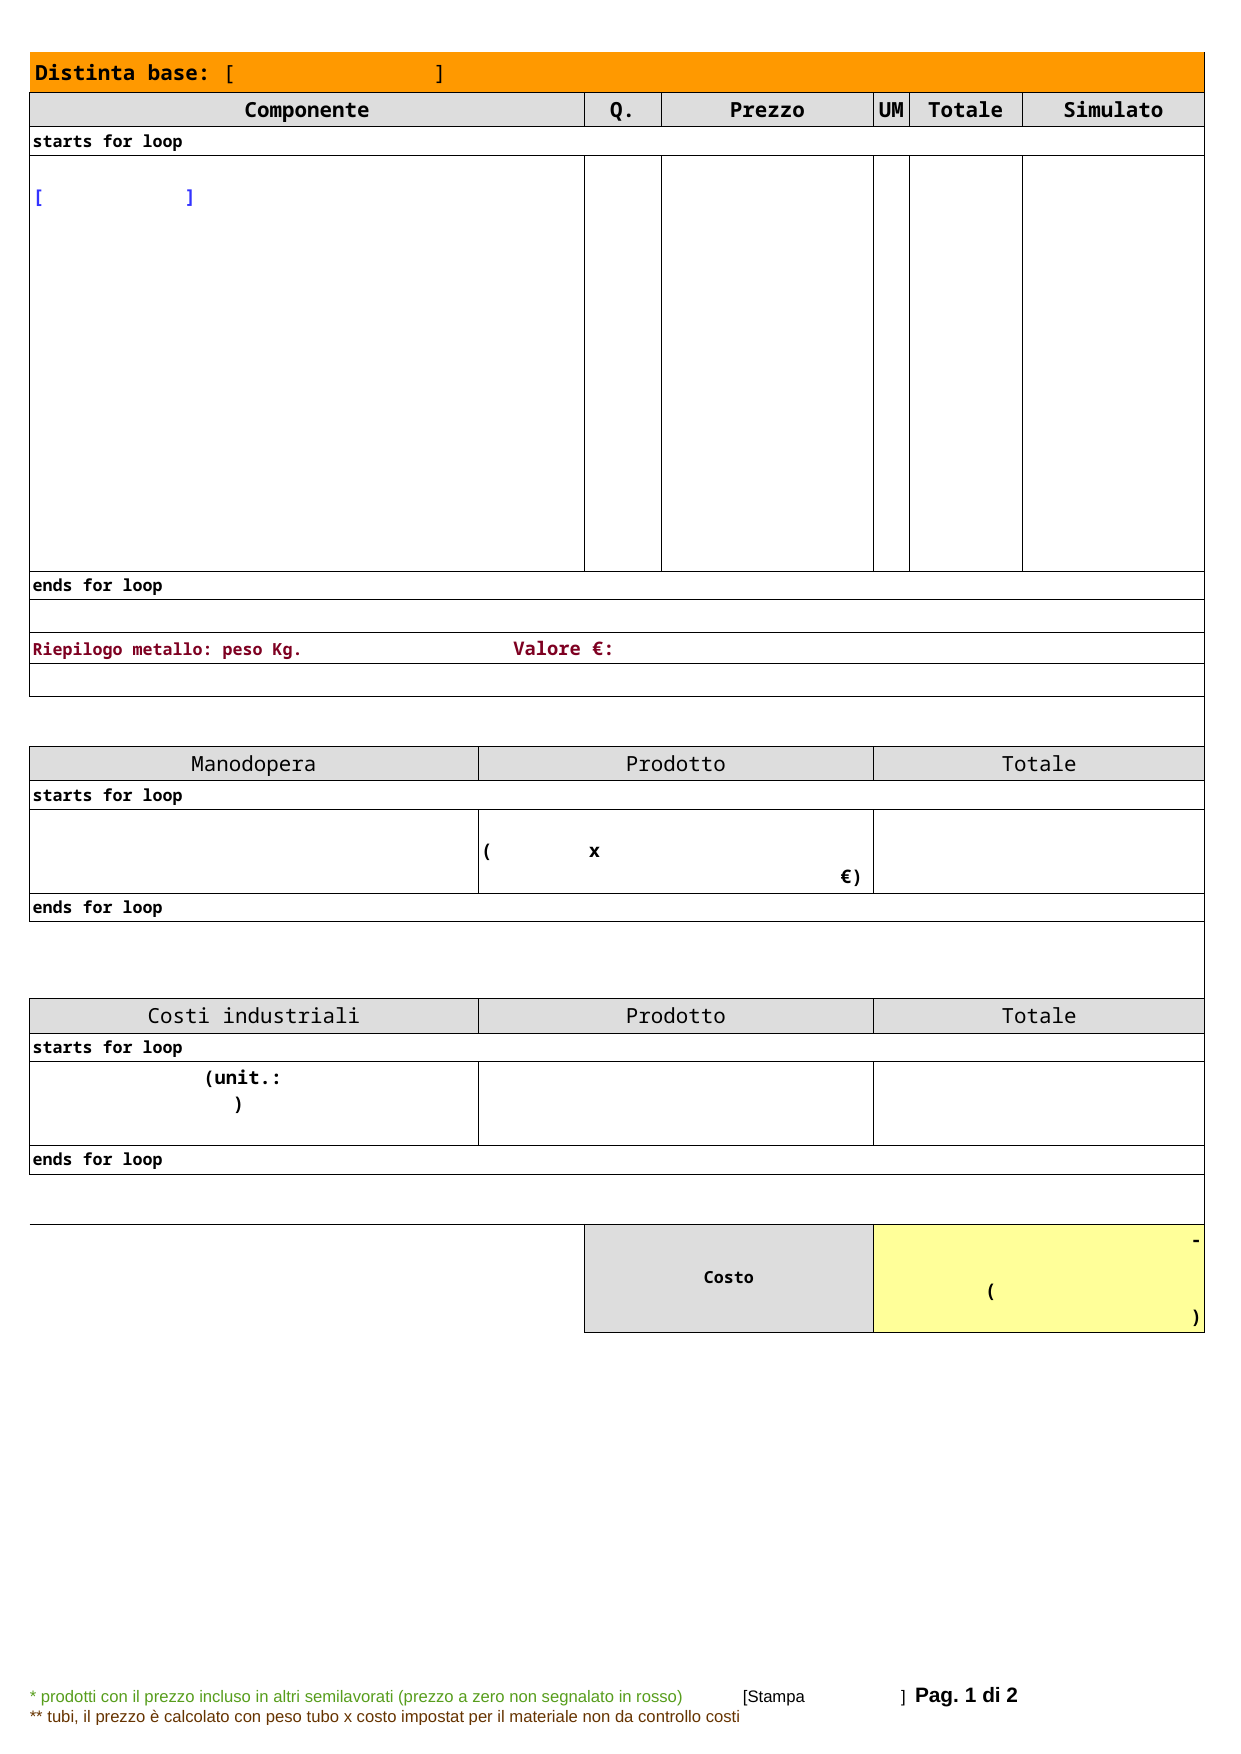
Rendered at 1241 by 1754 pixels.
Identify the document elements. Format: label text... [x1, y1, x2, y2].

table_cell </if> [30, 1191, 1204, 1224]
table_cell ends for loop [30, 894, 1204, 921]
table_cell Riepilogo metallo: peso Kg. <pipe_total_weight[0]> Valore €: <pipe_total_weight[1]> [30, 633, 1204, 663]
table_cell Manodopera [30, 747, 478, 780]
table_cell <if test="red_price"><('%.5f' % total).strip()></if><if test="not red_price"><('%.5f' % total).strip()></if><'*' if element.bom_industrial_no_price else '' > [910, 156, 1022, 571]
table_cell Prodotto [479, 999, 873, 1033]
table_cell Prezzo [662, 93, 873, 126]
table_cell Componente [30, 93, 584, 126]
table_cell Prodotto [479, 747, 873, 780]
table_cell <item.product_id.default_code or '/' > (<item.qty> x <item.last_cost if item.product_id else item.cost_id.unit_cost>€) [479, 810, 873, 893]
table_cell <('%10.5f' % details).strip()> [874, 1062, 1204, 1145]
table_cell [30, 697, 1204, 713]
table_cell [30, 922, 1204, 939]
table_cell starts for loop [30, 781, 1204, 809]
table_cell <('%10.5f' % min).strip()> - <('%10.5f' % max).strip()> (<('Simul.: %10.5f' % simulated_price).strip()>) [874, 1225, 1204, 1332]
table_cell <item.cost_id.name> [30, 810, 478, 893]
table_cell <item.cost_id.name> (unit.: <item.cost_id.unit_cost>) [30, 1062, 478, 1145]
table_cell ends for loop [30, 1146, 1204, 1173]
table_cell <if test="hw"><name><'' and list_ids> [<hw.default_code>]</if><if test="not hw"><name></if><'' if not product.first_supplier_id else (' (%s)' % product.first_supplier_id.name)><'(Peso barra: %s Kg, Pr.U.: € %s - Simul. %s)**' % (element.weight, (pipe_total_weight[1] / pipe_total_weight[0] if pipe_total_weight[0] else '?' ), simulated_unit) if element.is_pipe else '' ><'*' if element.bom_industrial_no_price else '' ><'\n%s' % fabric_text if fabric_text else ''><'\n%s' % list_detail if list_detail else ''> [30, 156, 584, 571]
table_cell Costo [585, 1225, 873, 1332]
table_cell UM [874, 93, 909, 126]
table_cell Q. [585, 93, 661, 126]
table_cell Totale [874, 747, 1204, 780]
table_cell starts for loop [30, 127, 1204, 155]
table_cell Totale [874, 999, 1204, 1033]
table_cell <q> [585, 156, 661, 571]
table_cell <'[S.L.]' if element.is_pipe or fabric_text else ('[=]' if abs(price - simulated_unit)< 0.00001 else '%.5f' % simulated_unit)> <('%.5f' % simulated_price).strip()> [1023, 156, 1204, 571]
table_cell Totale [910, 93, 1022, 126]
table_cell ends for loop [30, 572, 1204, 599]
table_cell <('%10.5f' % details).strip()> [874, 810, 1204, 893]
table_cell Costi industriali [30, 999, 478, 1033]
table_cell <item.product_id.default_code or '/' > <('Rif. %s' % item.last_cost) if item.product_id else ''> [479, 1062, 873, 1145]
table_cell <if test="extra1"> [30, 714, 1204, 746]
table_cell <um> [874, 156, 909, 571]
table_cell Simulato [1023, 93, 1204, 126]
table_cell <if test="pipe_total_weight"> [30, 600, 1204, 632]
table_cell </if> [30, 939, 1204, 966]
table_header Distinta base: [<product.default_code>] <product.name> [30, 52, 1204, 92]
text <setLang('it_IT')><for each="(min, max, error, components, extra1, extra2, index, total, product, parameter, total_text, pipe_total_weight, simulated_price) in get_objects(data)"> [29, 29, 1211, 52]
table_cell <if test="extra2"> [30, 966, 1204, 998]
table_cell [30, 1225, 584, 1332]
table_cell <if test="old_date"><date_quotation ></if><if test="not old_date"><date_quotation ></if> <if test="red_price"><('%.5f' % price).strip()></if><if test="not red_price"><('%.5f' % price).strip()></if> [662, 156, 873, 571]
table_cell starts for loop [30, 1034, 1204, 1061]
table_cell [30, 1175, 1204, 1191]
table_cell </if> [30, 664, 1204, 696]
